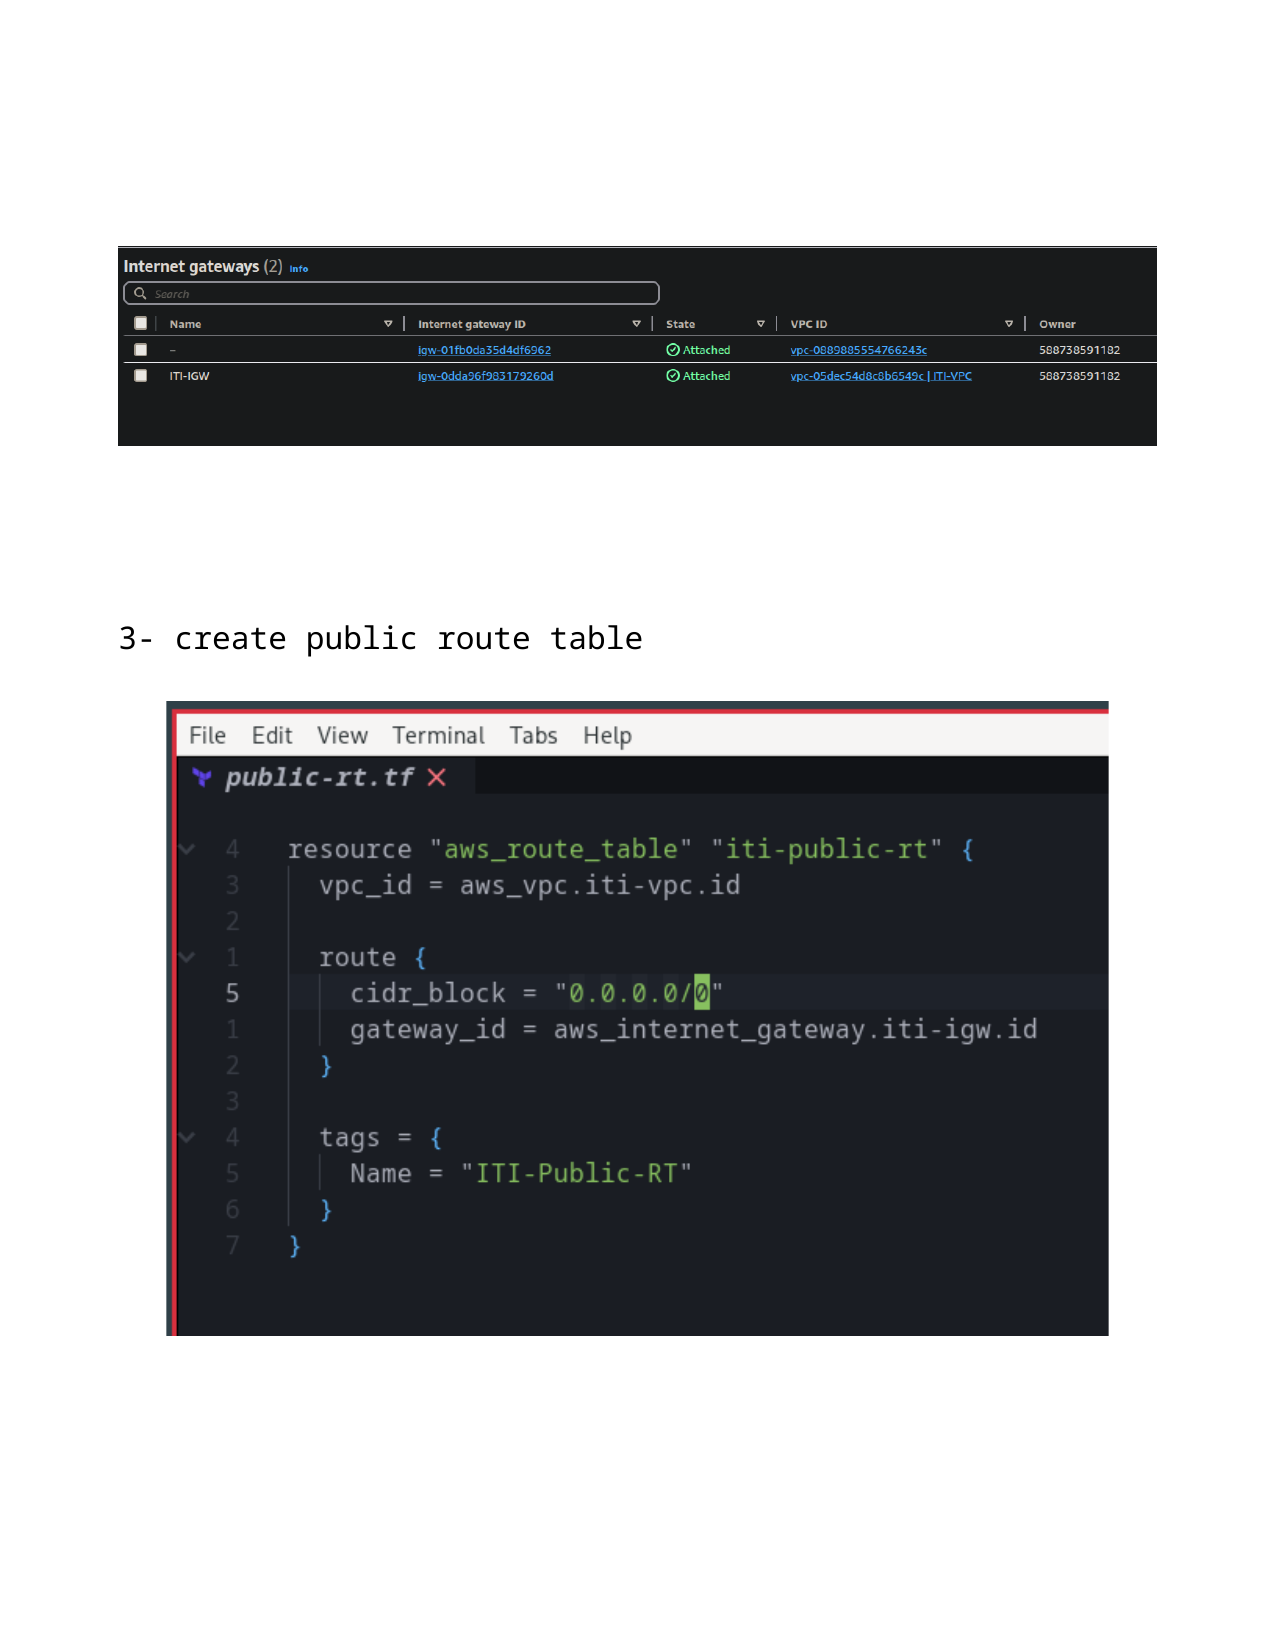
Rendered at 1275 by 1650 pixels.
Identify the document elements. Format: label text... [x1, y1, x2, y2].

picture [118, 246, 1157, 446]
text 3- create public route table [118, 616, 1157, 658]
picture [166, 701, 1109, 1336]
